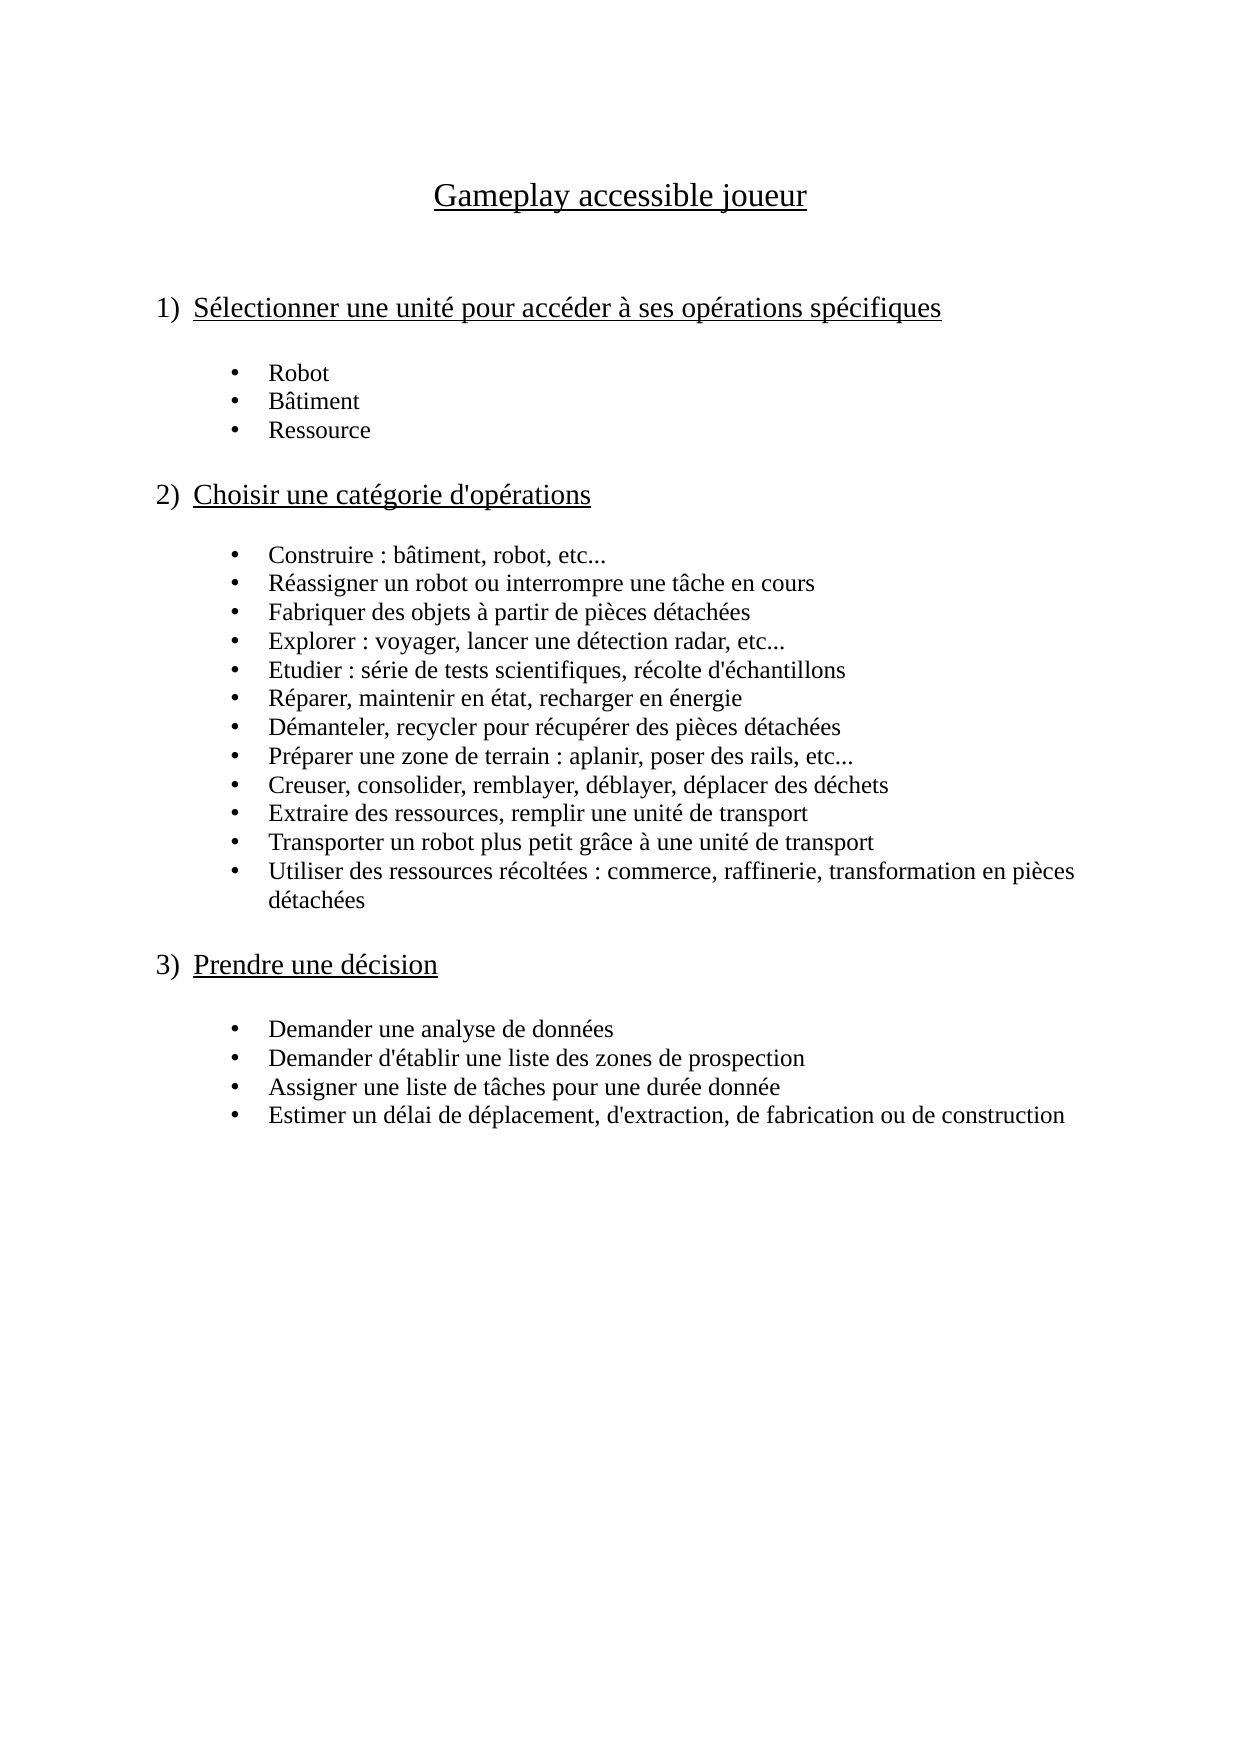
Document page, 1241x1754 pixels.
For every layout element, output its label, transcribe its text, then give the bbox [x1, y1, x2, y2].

list Demander d'établir une liste des zones de prospection [231, 1043, 1122, 1072]
list Explorer : voyager, lancer une détection radar, etc... [231, 626, 1122, 655]
list Extraire des ressources, remplir une unité de transport [231, 798, 1122, 827]
list Réparer, maintenir en état, recharger en énergie [231, 683, 1122, 712]
list Robot [231, 358, 1122, 386]
list Creuser, consolider, remblayer, déblayer, déplacer des déchets [231, 770, 1122, 798]
list Réassigner un robot ou interrompre une tâche en cours [231, 568, 1122, 597]
list Assigner une liste de tâches pour une durée donnée [231, 1072, 1122, 1100]
list Demander une analyse de données [231, 1014, 1122, 1043]
list Préparer une zone de terrain : aplanir, poser des rails, etc... [231, 741, 1122, 770]
list Sélectionner une unité pour accéder à ses opérations spécifiques [156, 291, 1122, 324]
list Estimer un délai de déplacement, d'extraction, de fabrication ou de construction [231, 1100, 1122, 1129]
text Gameplay accessible joueur [118, 176, 1122, 214]
list Construire : bâtiment, robot, etc... [231, 540, 1122, 568]
list Prendre une décision [156, 947, 1122, 981]
list Fabriquer des objets à partir de pièces détachées [231, 597, 1122, 626]
list Ressource [231, 415, 1122, 444]
list Etudier : série de tests scientifiques, récolte d'échantillons [231, 655, 1122, 683]
list Choisir une catégorie d'opérations [156, 477, 1122, 511]
list Démanteler, recycler pour récupérer des pièces détachées [231, 712, 1122, 741]
list Utiliser des ressources récoltées : commerce, raffinerie, transformation en pièces détachées [231, 856, 1122, 913]
list Bâtiment [231, 386, 1122, 415]
list Transporter un robot plus petit grâce à une unité de transport [231, 827, 1122, 856]
